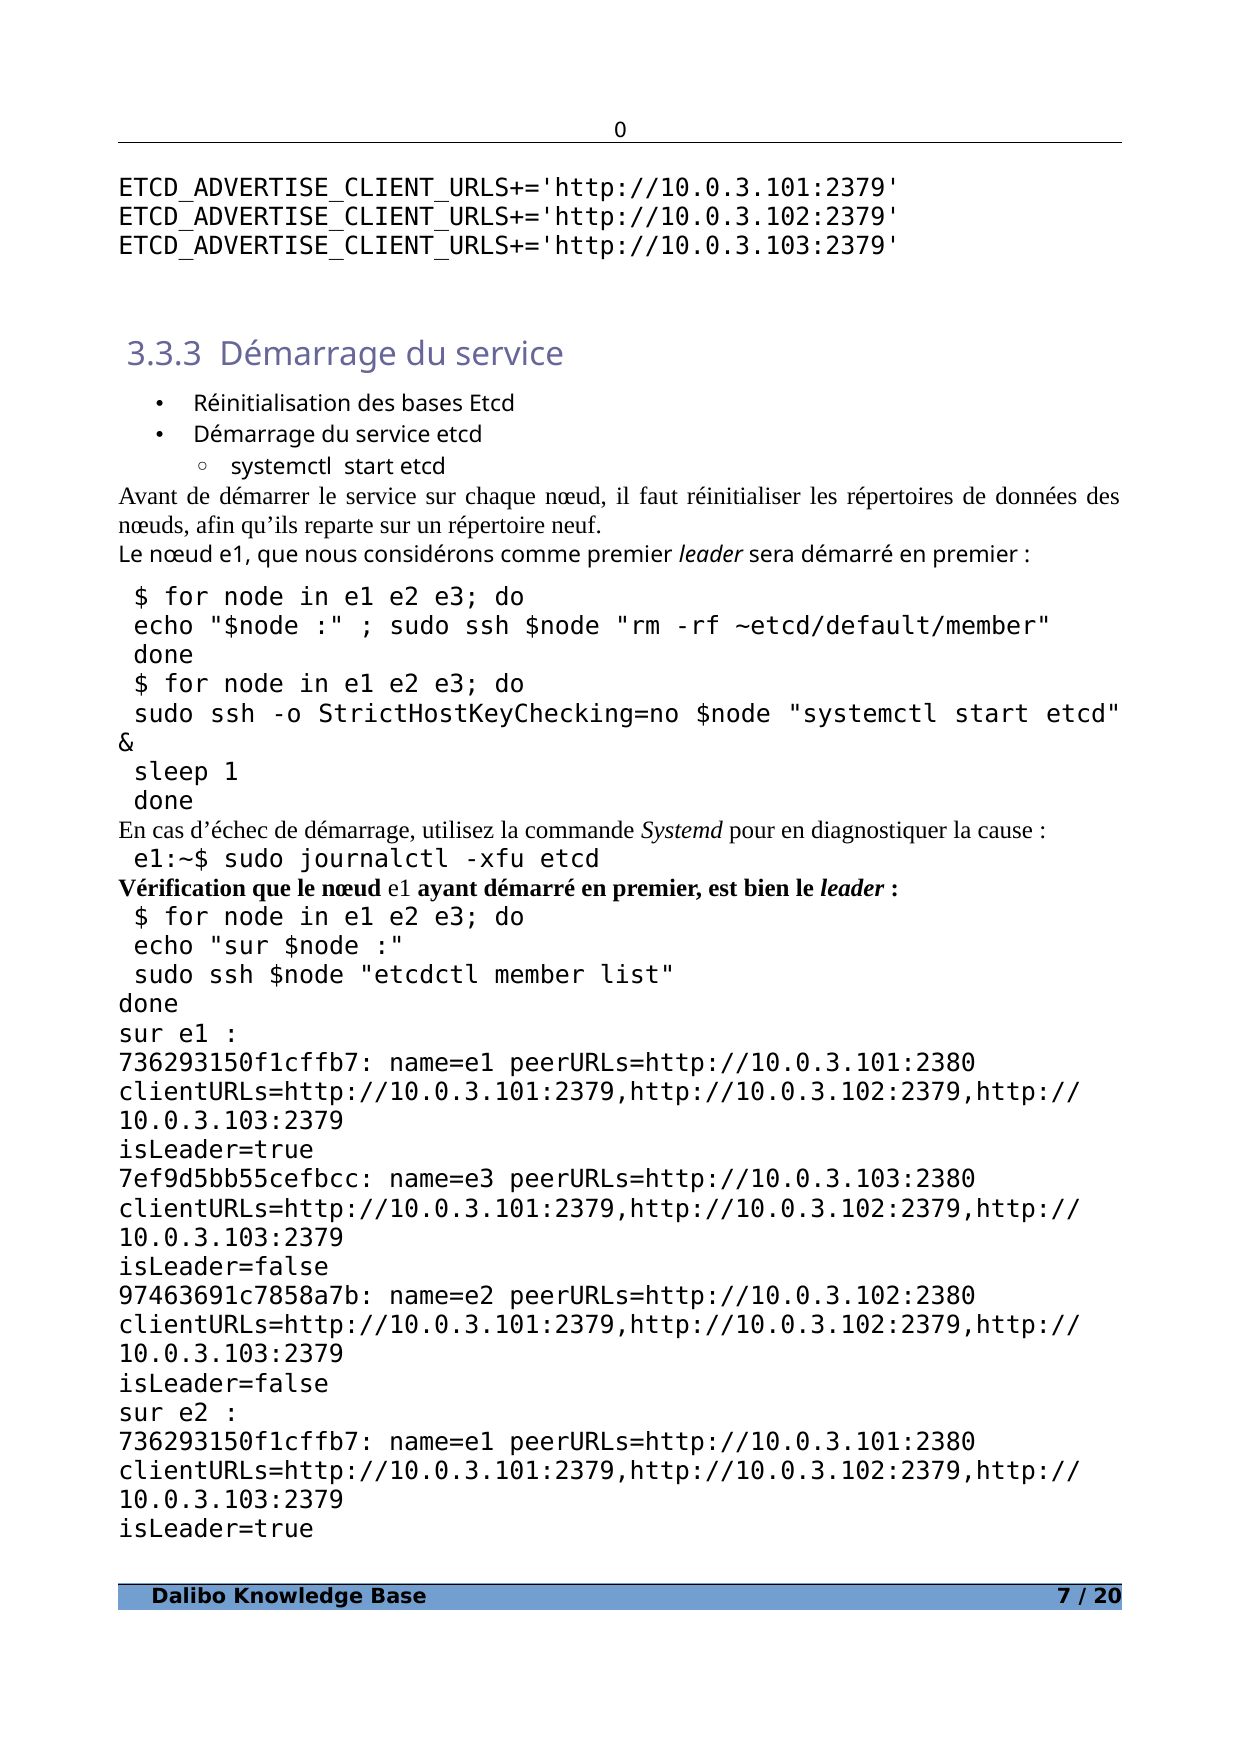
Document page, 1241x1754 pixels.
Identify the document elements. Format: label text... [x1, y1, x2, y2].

text echo "$node :" ; sudo ssh $node "rm -rf ~etcd/default/member" [118, 611, 1122, 641]
text ETCD_ADVERTISE_CLIENT_URLS+='http://10.0.3.103:2379' [118, 231, 1122, 260]
text sur e2 : [118, 1398, 1122, 1427]
text 97463691c7858a7b: name=e2 peerURLs=http://10.0.3.102:2380 [118, 1281, 1122, 1311]
text Avant de démarrer le service sur chaque nœud, il faut réinitialiser les répertoires de données des nœuds, afin qu’ils reparte sur un répertoire neuf. [118, 481, 1122, 538]
text $ for node in e1 e2 e3; do [118, 582, 1122, 611]
text isLeader=false [118, 1252, 1122, 1281]
text Vérification que le nœud e1 ayant démarré en premier, est bien le leader : [118, 873, 1122, 902]
text clientURLs=http://10.0.3.101:2379,http://10.0.3.102:2379,http://10.0.3.103:2379 [118, 1077, 1122, 1136]
text clientURLs=http://10.0.3.101:2379,http://10.0.3.102:2379,http://10.0.3.103:2379 [118, 1194, 1122, 1252]
text 736293150f1cffb7: name=e1 peerURLs=http://10.0.3.101:2380 [118, 1427, 1122, 1456]
list Démarrage du service etcd [156, 418, 1122, 450]
text isLeader=true [118, 1515, 1122, 1544]
text sleep 1 [118, 757, 1122, 786]
list Réinitialisation des bases Etcd [156, 387, 1122, 418]
text 7ef9d5bb55cefbcc: name=e3 peerURLs=http://10.0.3.103:2380 [118, 1165, 1122, 1194]
text En cas d’échec de démarrage, utilisez la commande Systemd pour en diagnostiquer la cause : [118, 816, 1122, 844]
text ETCD_ADVERTISE_CLIENT_URLS+='http://10.0.3.101:2379' [118, 173, 1122, 202]
text $ for node in e1 e2 e3; do [118, 902, 1122, 931]
text isLeader=true [118, 1136, 1122, 1165]
text $ for node in e1 e2 e3; do [118, 670, 1122, 699]
text clientURLs=http://10.0.3.101:2379,http://10.0.3.102:2379,http://10.0.3.103:2379 [118, 1311, 1122, 1369]
text e1:~$ sudo journalctl -xfu etcd [118, 844, 1122, 873]
text done [118, 786, 1122, 816]
text done [118, 990, 1122, 1019]
text ETCD_ADVERTISE_CLIENT_URLS+='http://10.0.3.102:2379' [118, 202, 1122, 231]
text 736293150f1cffb7: name=e1 peerURLs=http://10.0.3.101:2380 [118, 1048, 1122, 1077]
text clientURLs=http://10.0.3.101:2379,http://10.0.3.102:2379,http://10.0.3.103:2379 [118, 1456, 1122, 1515]
text sur e1 : [118, 1019, 1122, 1048]
text sudo ssh -o StrictHostKeyChecking=no $node "systemctl start etcd" & [118, 699, 1122, 757]
text Le nœud e1, que nous considérons comme premier leader sera démarré en premier : [118, 538, 1122, 570]
text done [118, 641, 1122, 670]
text sudo ssh $node "etcdctl member list" [118, 961, 1122, 990]
text isLeader=false [118, 1369, 1122, 1398]
subtitle Démarrage du service [118, 329, 1122, 375]
list systemctl start etcd [193, 450, 1122, 481]
text echo "sur $node :" [118, 931, 1122, 961]
